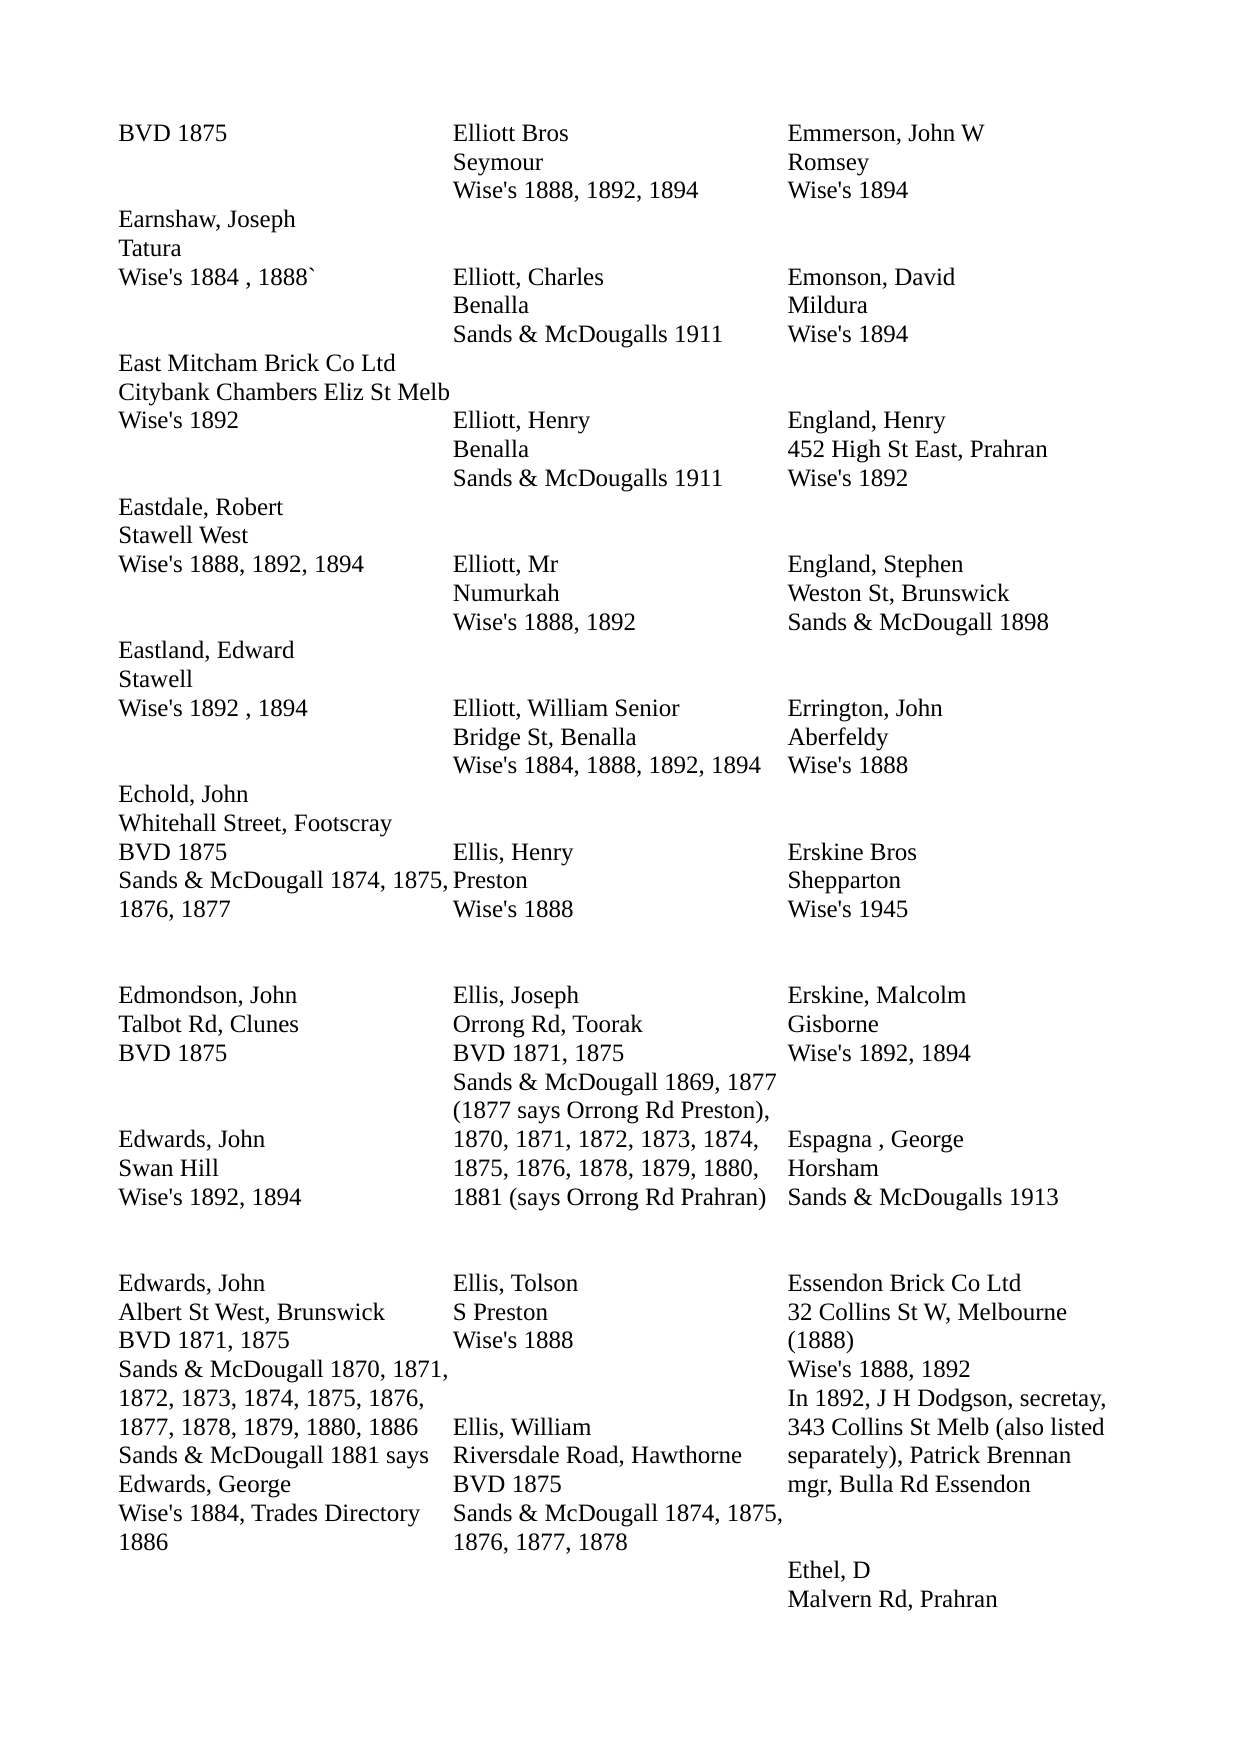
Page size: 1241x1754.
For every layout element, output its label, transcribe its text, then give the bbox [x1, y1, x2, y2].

text Stawell [118, 664, 453, 693]
text BVD 1871, 1875 [118, 1326, 453, 1354]
text Erskine Bros [787, 837, 1122, 866]
text Wise's 1892 , 1894 [118, 693, 453, 722]
text Malvern Rd, Prahran [787, 1584, 1122, 1613]
text Sands & McDougalls 1911 [453, 319, 787, 348]
text Swan Hill [118, 1153, 453, 1182]
text Tatura [118, 233, 453, 262]
text Wise's 1892, 1894 [787, 1038, 1122, 1067]
text Ethel, D [787, 1556, 1122, 1584]
text Ellis, Tolson [453, 1268, 787, 1297]
text Citybank Chambers Eliz St Melb [118, 377, 453, 406]
text Wise's 1888, 1892, 1894 [118, 549, 453, 578]
text Edmondson, John [118, 981, 453, 1009]
text Ellis, Henry [453, 837, 787, 866]
text Errington, John [787, 693, 1122, 722]
text Wise's 1884, Trades Directory 1886 [118, 1498, 453, 1556]
text Echold, John [118, 779, 453, 808]
text England, Henry [787, 406, 1122, 434]
text Espagna , George [787, 1124, 1122, 1153]
text S Preston [453, 1297, 787, 1326]
text Sands & McDougalls 1911 [453, 463, 787, 492]
text Wise's 1888, 1892 [453, 607, 787, 636]
text Ellis, Joseph [453, 981, 787, 1009]
text Edwards, John [118, 1124, 453, 1153]
text Aberfeldy [787, 722, 1122, 751]
text Shepparton [787, 866, 1122, 894]
text Horsham [787, 1153, 1122, 1182]
text Preston [453, 866, 787, 894]
text Orrong Rd, Toorak [453, 1009, 787, 1038]
text Sands & McDougall 1881 says Edwards, George [118, 1441, 453, 1498]
text Talbot Rd, Clunes [118, 1009, 453, 1038]
text Elliott, Charles [453, 262, 787, 291]
text Emmerson, John W [787, 118, 1122, 147]
text Elliott, Henry [453, 406, 787, 434]
text Sands & McDougall 1898 [787, 607, 1122, 636]
text Wise's 1888, 1892 [787, 1354, 1122, 1383]
text Wise's 1888, 1892, 1894 [453, 176, 787, 204]
text Wise's 1888 [453, 894, 787, 923]
text Emonson, David [787, 262, 1122, 291]
text Sands & McDougall 1869, 1877 (1877 says Orrong Rd Preston), 1870, 1871, 1872, 1873, 1874, 1875, 1876, 1878, 1879, 1880, 1881 (says Orrong Rd Prahran) [453, 1067, 787, 1211]
text Elliott, William Senior [453, 693, 787, 722]
text Sands & McDougalls 1913 [787, 1182, 1122, 1211]
text Wise's 1892, 1894 [118, 1182, 453, 1211]
text Numurkah [453, 578, 787, 607]
text Wise's 1884 , 1888` [118, 262, 453, 291]
text Seymour [453, 147, 787, 176]
text BVD 1875 [118, 1038, 453, 1067]
text Wise's 1892 [787, 463, 1122, 492]
text Elliott Bros [453, 118, 787, 147]
text Wise's 1884, 1888, 1892, 1894 [453, 751, 787, 779]
text Romsey [787, 147, 1122, 176]
text Weston St, Brunswick [787, 578, 1122, 607]
text Bridge St, Benalla [453, 722, 787, 751]
text Whitehall Street, Footscray [118, 808, 453, 837]
text BVD 1875 [453, 1469, 787, 1498]
text Benalla [453, 291, 787, 319]
text Elliott, Mr [453, 549, 787, 578]
text BVD 1875 [118, 837, 453, 866]
text 32 Collins St W, Melbourne (1888) [787, 1297, 1122, 1354]
text Stawell West [118, 521, 453, 549]
text Earnshaw, Joseph [118, 204, 453, 233]
text Essendon Brick Co Ltd [787, 1268, 1122, 1297]
text Sands & McDougall 1870, 1871, 1872, 1873, 1874, 1875, 1876, 1877, 1878, 1879, 1880, 1886 [118, 1354, 453, 1441]
text Wise's 1945 [787, 894, 1122, 923]
text Eastdale, Robert [118, 492, 453, 521]
text England, Stephen [787, 549, 1122, 578]
text Wise's 1888 [787, 751, 1122, 779]
text Albert St West, Brunswick [118, 1297, 453, 1326]
text Sands & McDougall 1874, 1875, 1876, 1877 [118, 866, 453, 923]
text BVD 1871, 1875 [453, 1038, 787, 1067]
text Ellis, William [453, 1412, 787, 1441]
text In 1892, J H Dodgson, secretay, 343 Collins St Melb (also listed separately), Patrick Brennan mgr, Bulla Rd Essendon [787, 1383, 1122, 1498]
text Gisborne [787, 1009, 1122, 1038]
text Erskine, Malcolm [787, 981, 1122, 1009]
text East Mitcham Brick Co Ltd [118, 348, 453, 377]
text Riversdale Road, Hawthorne [453, 1441, 787, 1469]
text BVD 1875 [118, 118, 453, 147]
text Benalla [453, 434, 787, 463]
text Sands & McDougall 1874, 1875, 1876, 1877, 1878 [453, 1498, 787, 1556]
text Wise's 1894 [787, 319, 1122, 348]
text Eastland, Edward [118, 636, 453, 664]
text 452 High St East, Prahran [787, 434, 1122, 463]
text Wise's 1894 [787, 176, 1122, 204]
text Wise's 1888 [453, 1326, 787, 1354]
text Edwards, John [118, 1268, 453, 1297]
text Wise's 1892 [118, 406, 453, 434]
text Mildura [787, 291, 1122, 319]
